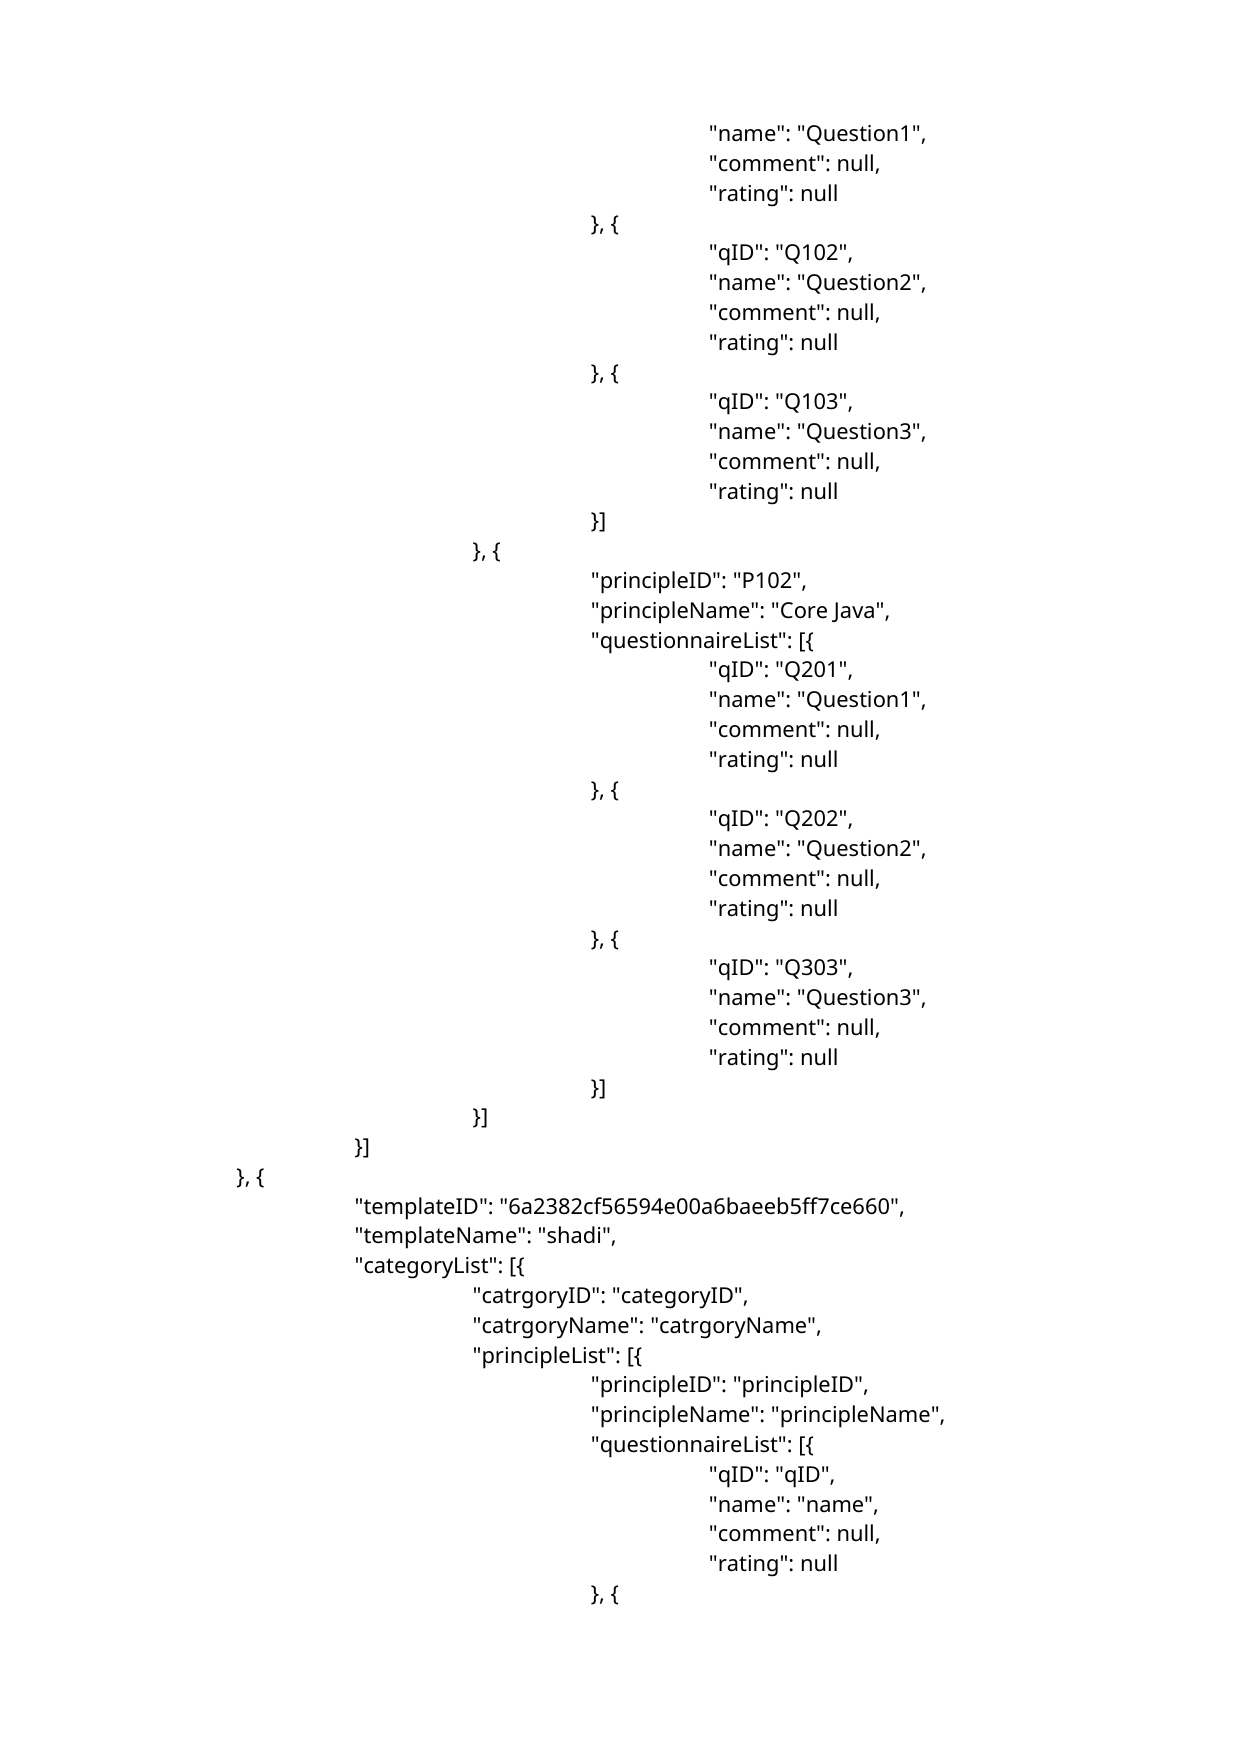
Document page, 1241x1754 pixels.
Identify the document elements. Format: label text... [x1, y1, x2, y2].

text "qID": "Q103", [118, 386, 1122, 416]
text "name": "name", [118, 1488, 1122, 1518]
text "principleName": "Core Java", [118, 595, 1122, 624]
text "rating": null [118, 893, 1122, 922]
text "comment": null, [118, 714, 1122, 744]
text }] [118, 1101, 1122, 1131]
text "comment": null, [118, 148, 1122, 178]
text "catrgoryName": "catrgoryName", [118, 1310, 1122, 1339]
text "templateID": "6a2382cf56594e00a6baeeb5ff7ce660", [118, 1191, 1122, 1220]
text "comment": null, [118, 863, 1122, 893]
text "qID": "qID", [118, 1459, 1122, 1488]
text "principleID": "principleID", [118, 1369, 1122, 1399]
text "principleName": "principleName", [118, 1399, 1122, 1429]
text "comment": null, [118, 1518, 1122, 1548]
text "rating": null [118, 178, 1122, 207]
text "rating": null [118, 327, 1122, 356]
text "qID": "Q201", [118, 654, 1122, 684]
text "name": "Question1", [118, 118, 1122, 148]
text "rating": null [118, 1042, 1122, 1071]
text "categoryList": [{ [118, 1250, 1122, 1280]
text "principleList": [{ [118, 1339, 1122, 1369]
text "name": "Question1", [118, 684, 1122, 714]
text }] [118, 1131, 1122, 1161]
text "name": "Question3", [118, 982, 1122, 1012]
text "rating": null [118, 476, 1122, 505]
text "catrgoryID": "categoryID", [118, 1280, 1122, 1310]
text }] [118, 505, 1122, 535]
text "qID": "Q303", [118, 952, 1122, 982]
text "questionnaireList": [{ [118, 624, 1122, 654]
text }, { [118, 922, 1122, 952]
text "principleID": "P102", [118, 565, 1122, 595]
text "name": "Question2", [118, 267, 1122, 297]
text }] [118, 1071, 1122, 1101]
text "comment": null, [118, 1012, 1122, 1042]
text }, { [118, 773, 1122, 803]
text "comment": null, [118, 297, 1122, 327]
text }, { [118, 1161, 1122, 1191]
text "rating": null [118, 1548, 1122, 1578]
text "questionnaireList": [{ [118, 1429, 1122, 1459]
text "name": "Question3", [118, 416, 1122, 446]
text "qID": "Q102", [118, 237, 1122, 267]
text "name": "Question2", [118, 833, 1122, 863]
text }, { [118, 207, 1122, 237]
text "comment": null, [118, 446, 1122, 476]
text "templateName": "shadi", [118, 1220, 1122, 1250]
text "qID": "Q202", [118, 803, 1122, 833]
text }, { [118, 356, 1122, 386]
text "rating": null [118, 744, 1122, 773]
text }, { [118, 535, 1122, 565]
text }, { [118, 1578, 1122, 1608]
